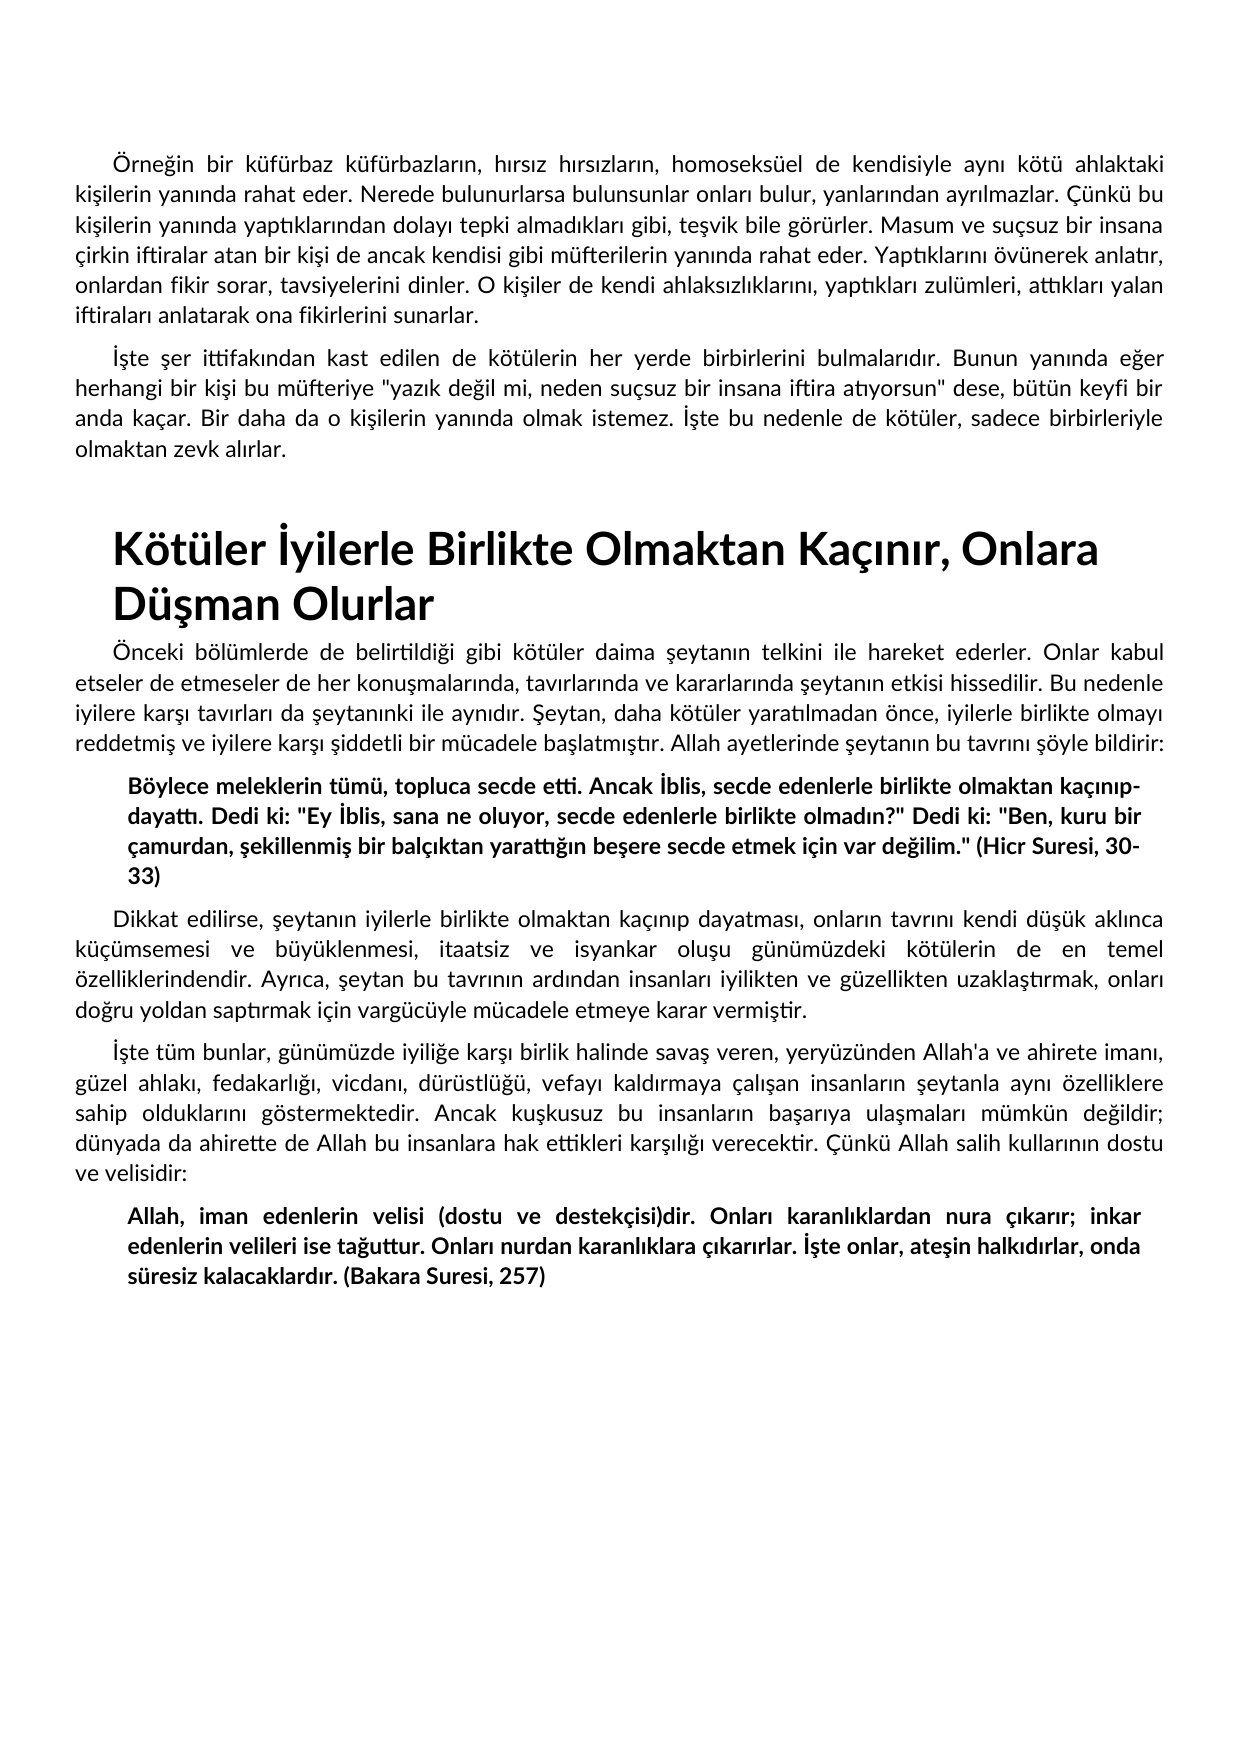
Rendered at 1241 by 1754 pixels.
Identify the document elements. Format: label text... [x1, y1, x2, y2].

text İşte tüm bunlar, günümüzde iyiliğe karşı birlik halinde savaş veren, yeryüzünden Allah'a ve ahirete imanı, güzel ahlakı, fedakarlığı, vicdanı, dürüstlüğü, vefayı kaldırmaya çalışan insanların şeytanla aynı özelliklere sahip olduklarını göstermektedir. Ancak kuşkusuz bu insanların başarıya ulaşmaları mümkün değildir; dünyada da ahirette de Allah bu insanlara hak ettikleri karşılığı verecektir. Çünkü Allah salih kullarının dostu ve velisidir: [75, 1038, 1165, 1186]
text Örneğin bir küfürbaz küfürbazların, hırsız hırsızların, homoseksüel de kendisiyle aynı kötü ahlaktaki kişilerin yanında rahat eder. Nerede bulunurlarsa bulunsunlar onları bulur, yanlarından ayrılmazlar. Çünkü bu kişilerin yanında yaptıklarından dolayı tepki almadıkları gibi, teşvik bile görürler. Masum ve suçsuz bir insana çirkin iftiralar atan bir kişi de ancak kendisi gibi müfterilerin yanında rahat eder. Yaptıklarını övünerek anlatır, onlardan fikir sorar, tavsiyelerini dinler. O kişiler de kendi ahlaksızlıklarını, yaptıkları zulümleri, attıkları yalan iftiraları anlatarak ona fikirlerini sunarlar. [75, 150, 1165, 328]
text İşte şer ittifakından kast edilen de kötülerin her yerde birbirlerini bulmalarıdır. Bunun yanında eğer herhangi bir kişi bu müfteriye "yazık değil mi, neden suçsuz bir insana iftira atıyorsun" dese, bütün keyfi bir anda kaçar. Bir daha da o kişilerin yanında olmak istemez. İşte bu nedenle de kötüler, sadece birbirleriyle olmaktan zevk alırlar. [75, 344, 1165, 462]
text Dikkat edilirse, şeytanın iyilerle birlikte olmaktan kaçınıp dayatması, onların tavrını kendi düşük aklınca küçümsemesi ve büyüklenmesi, itaatsiz ve isyankar oluşu günümüzdeki kötülerin de en temel özelliklerindendir. Ayrıca, şeytan bu tavrının ardından insanları iyilikten ve güzellikten uzaklaştırmak, onları doğru yoldan saptırmak için vargücüyle mücadele etmeye karar vermiştir. [75, 905, 1165, 1023]
text Önceki bölümlerde de belirtildiği gibi kötüler daima şeytanın telkini ile hareket ederler. Onlar kabul etseler de etmeseler de her konuşmalarında, tavırlarında ve kararlarında şeytanın etkisi hissedilir. Bu nedenle iyilere karşı tavırları da şeytanınki ile aynıdır. Şeytan, daha kötüler yaratılmadan önce, iyilerle birlikte olmayı reddetmiş ve iyilere karşı şiddetli bir mücadele başlatmıştır. Allah ayetlerinde şeytanın bu tavrını şöyle bildirir: [75, 638, 1165, 756]
subtitle Kötüler İyilerle Birlikte Olmaktan Kaçınır, Onlara Düşman Olurlar [112, 520, 1165, 630]
text Allah, iman edenlerin velisi (dostu ve destekçisi)dir. Onları karanlıklardan nura çıkarır; inkar edenlerin velileri ise tağuttur. Onları nurdan karanlıklara çıkarırlar. İşte onlar, ateşin halkıdırlar, onda süresiz kalacaklardır. (Bakara Suresi, 257) [127, 1202, 1143, 1289]
text Böylece meleklerin tümü, topluca secde etti. Ancak İblis, secde edenlerle birlikte olmaktan kaçınıp-dayattı. Dedi ki: "Ey İblis, sana ne oluyor, secde edenlerle birlikte olmadın?" Dedi ki: "Ben, kuru bir çamurdan, şekillenmiş bir balçıktan yarattığın beşere secde etmek için var değilim." (Hicr Suresi, 30-33) [127, 771, 1143, 889]
